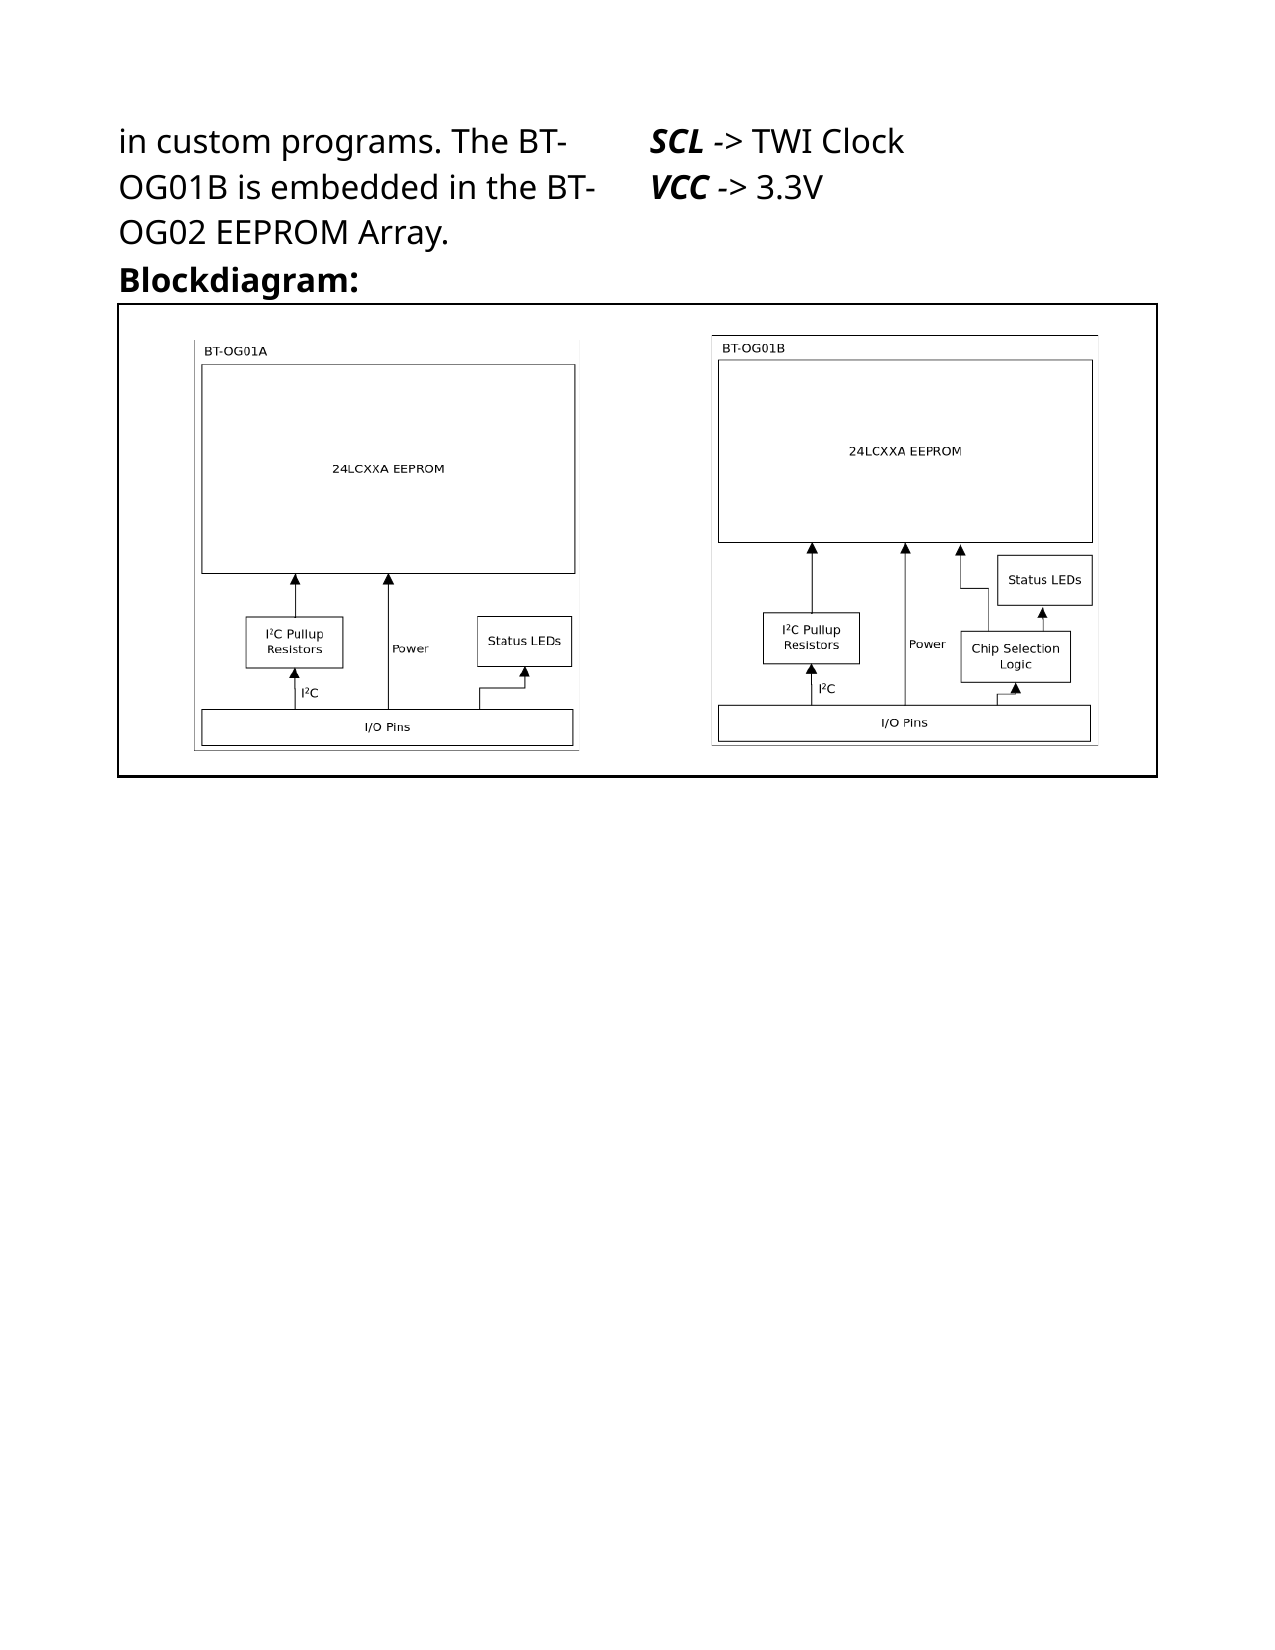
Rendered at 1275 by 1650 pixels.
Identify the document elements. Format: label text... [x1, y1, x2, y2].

table_header [638, 305, 1156, 775]
picture [711, 334, 1099, 746]
table_header [119, 305, 637, 775]
text Blockdiagram: [118, 254, 1157, 303]
table_header [625, 118, 649, 254]
picture [194, 340, 580, 751]
table_header in custom programs. The BT-OG01B is embedded in the BT-OG02 EEPROM Array. [118, 118, 625, 254]
table_header SCL -> TWI Clock VCC -> 3.3V [650, 118, 1157, 254]
